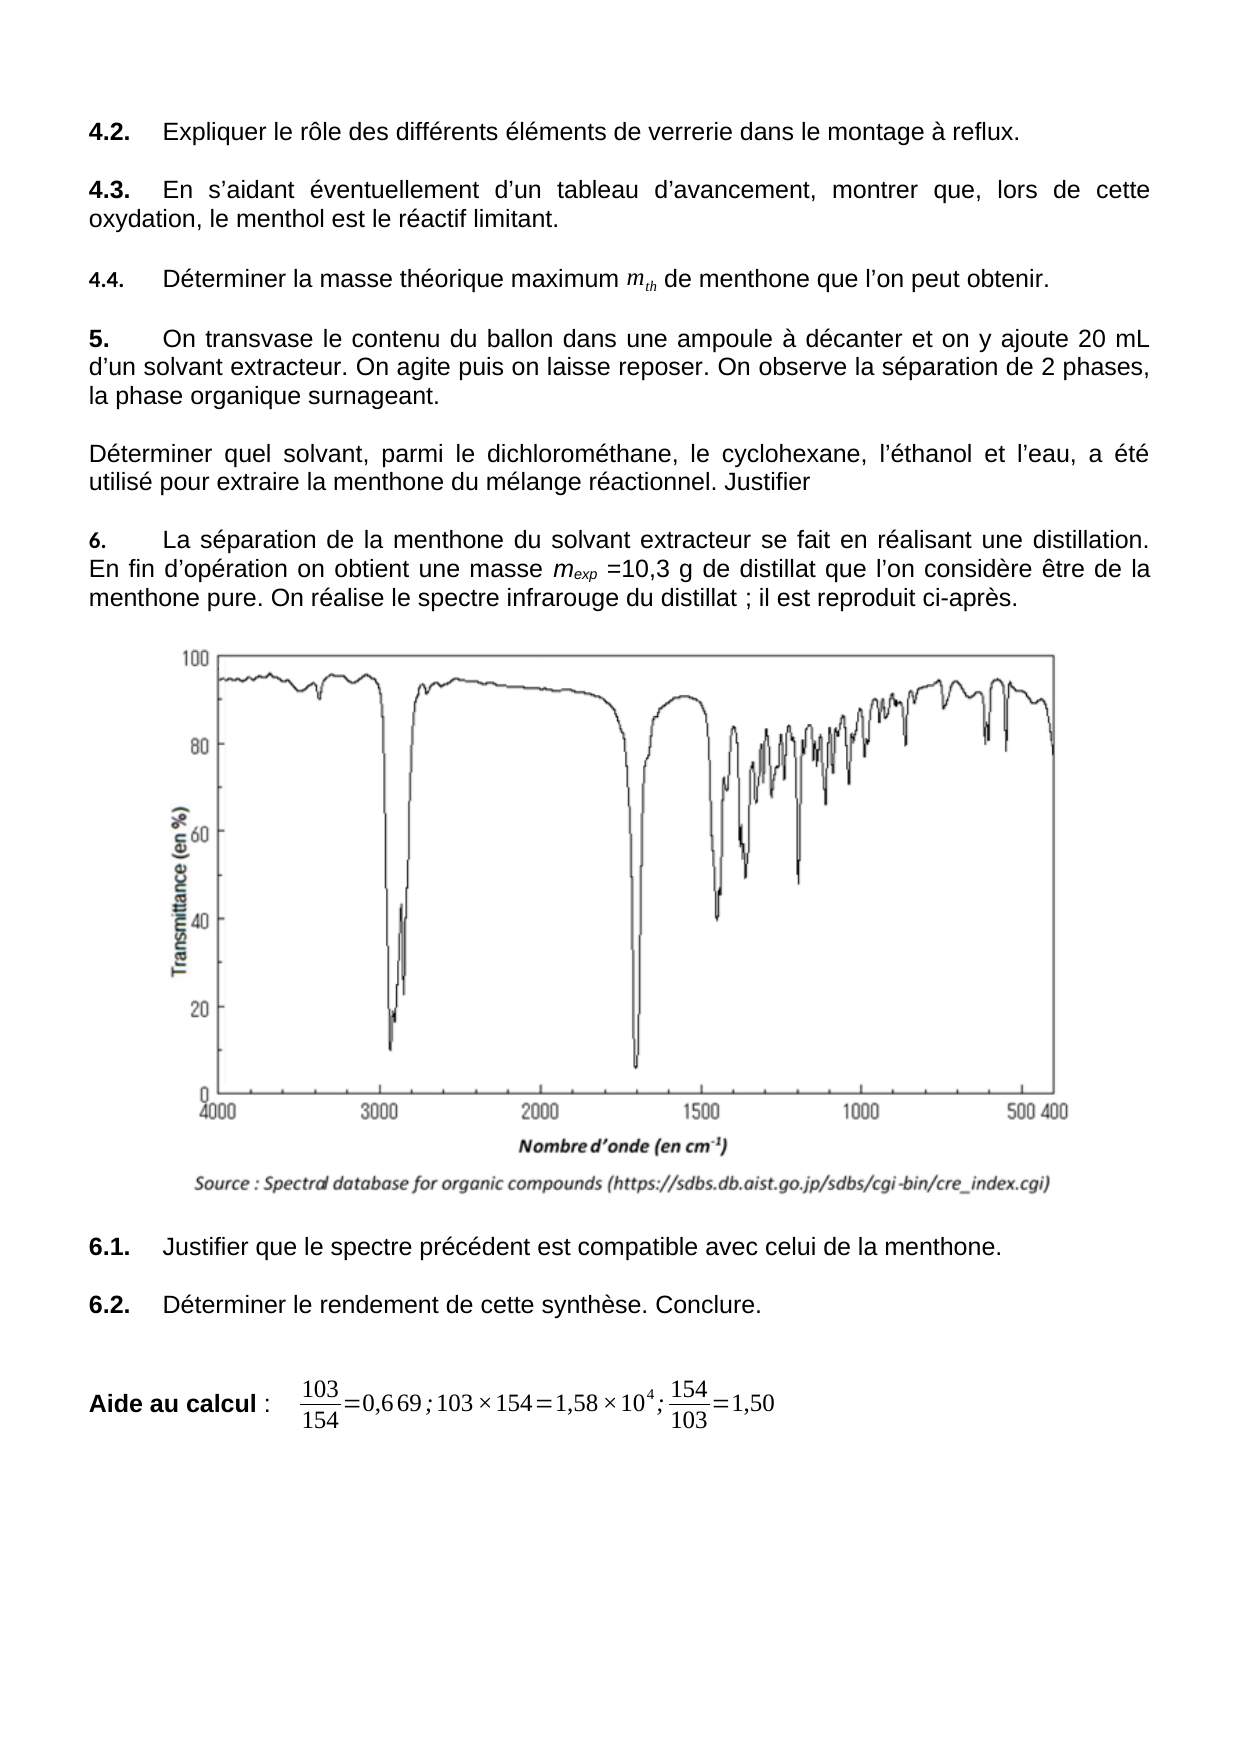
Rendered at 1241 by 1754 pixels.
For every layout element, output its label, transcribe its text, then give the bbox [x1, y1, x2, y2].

list On transvase le contenu du ballon dans une ampoule à décanter et on y ajoute 20 mL d’un solvant extracteur. On agite puis on laisse reposer. On observe la séparation de 2 phases, la phase organique surnageant. [89, 323, 1152, 410]
list Déterminer la masse théorique maximum de menthone que l’on peut obtenir. [89, 263, 1152, 295]
list La séparation de la menthone du solvant extracteur se fait en réalisant une distillation. En fin d’opération on obtient une masse mexp =10,3 g de distillat que l’on considère être de la menthone pure. On réalise le spectre infrarouge du distillat ; il est reproduit ci-après. [89, 525, 1152, 611]
picture [157, 640, 1084, 1204]
list Expliquer le rôle des différents éléments de verrerie dans le montage à reflux. [89, 117, 1152, 146]
text Déterminer quel solvant, parmi le dichlorométhane, le cyclohexane, l’éthanol et l’eau, a été utilisé pour extraire la menthone du mélange réactionnel. Justifier [89, 438, 1152, 496]
list En s’aidant éventuellement d’un tableau d’avancement, montrer que, lors de cette oxydation, le menthol est le réactif limitant. [89, 175, 1152, 232]
list Justifier que le spectre précédent est compatible avec celui de la menthone. [89, 1232, 1152, 1261]
list Déterminer le rendement de cette synthèse. Conclure. [89, 1289, 1152, 1318]
text Aide au calcul : [89, 1376, 1152, 1435]
